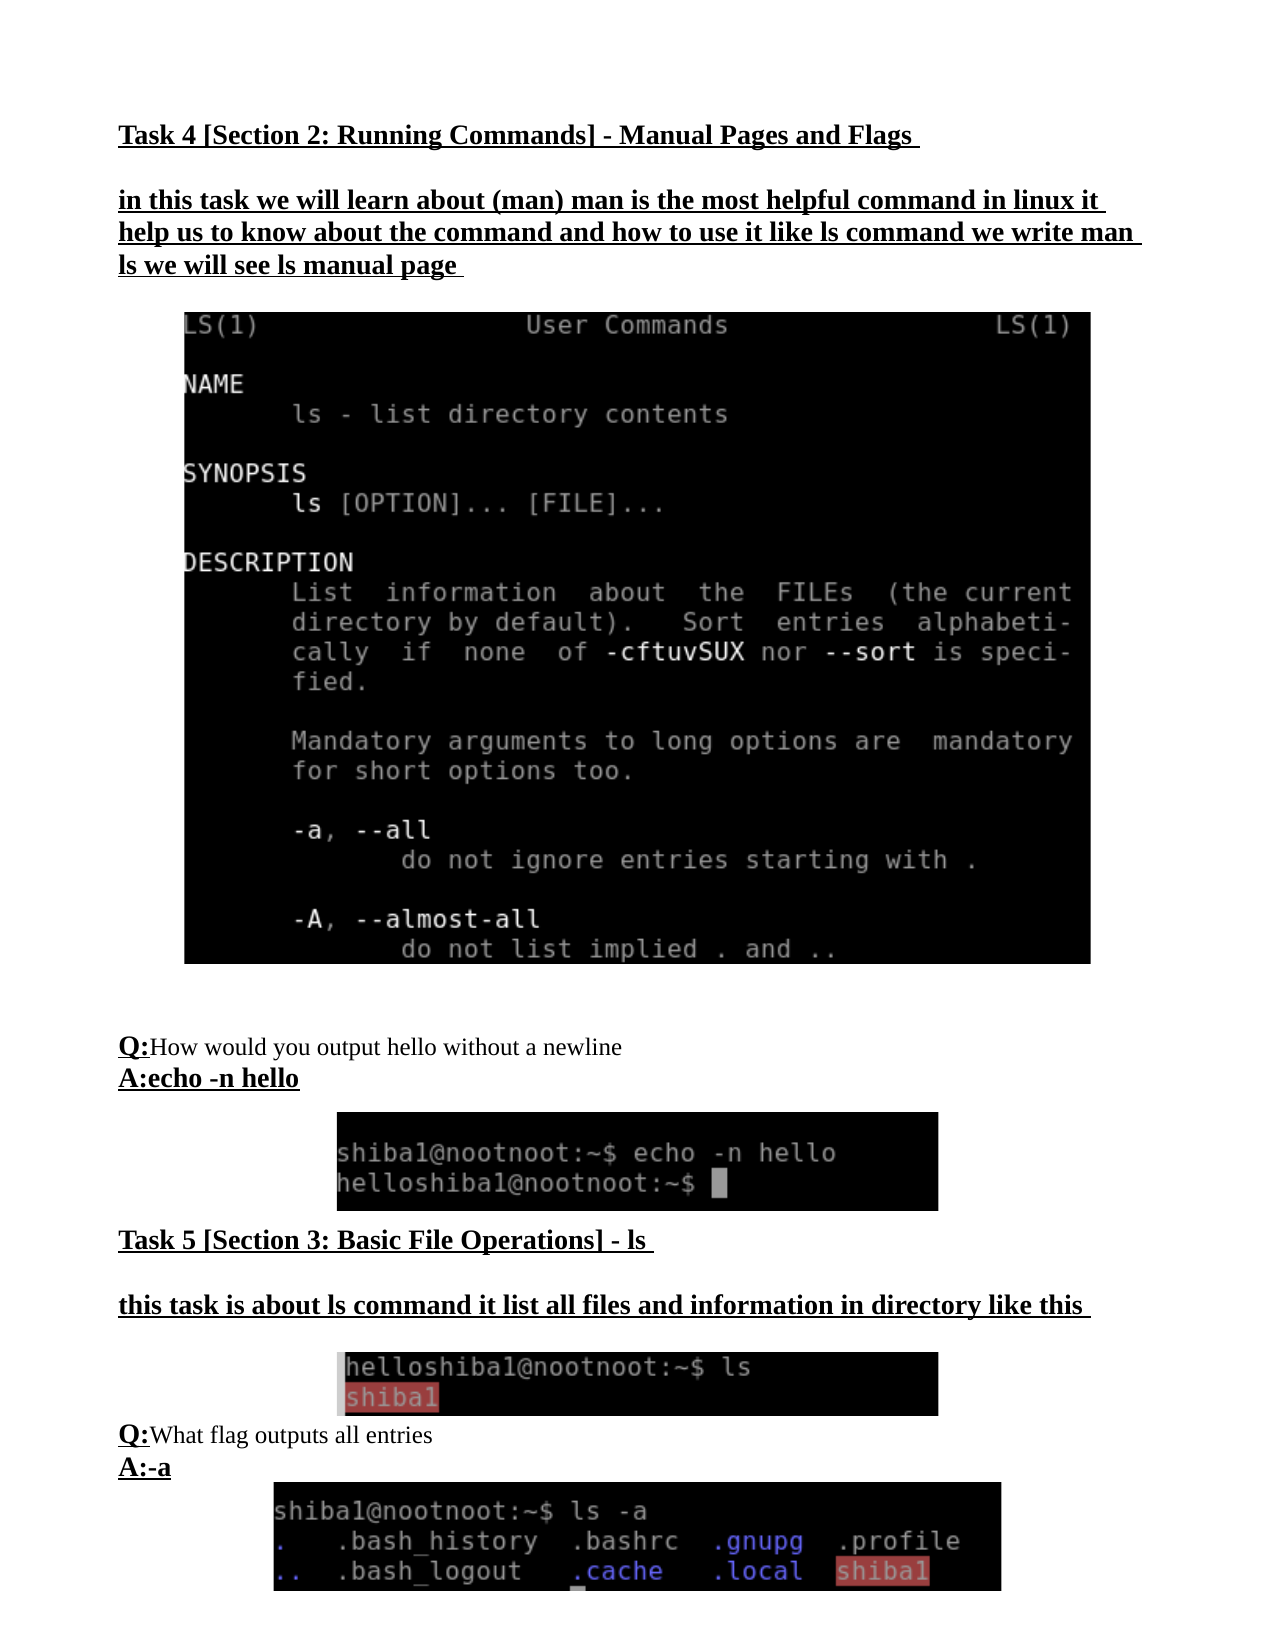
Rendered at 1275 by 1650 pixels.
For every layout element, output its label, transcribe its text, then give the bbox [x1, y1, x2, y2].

text A:echo -n hello [118, 1061, 1157, 1094]
picture [184, 312, 1091, 964]
picture [336, 1352, 939, 1416]
text Task 5 [Section 3: Basic File Operations] - ls [118, 1223, 1157, 1256]
text Q:How would you output hello without a newline [118, 1029, 1157, 1061]
text A:-a [118, 1450, 1157, 1482]
text Task 4 [Section 2: Running Commands] - Manual Pages and Flags [118, 118, 1157, 151]
picture [273, 1482, 1002, 1591]
picture [336, 1112, 939, 1211]
text this task is about ls command it list all files and information in directory like this [118, 1288, 1157, 1320]
text in this task we will learn about (man) man is the most helpful command in linux it help us to know about the command and how to use it like ls command we write man ls we will see ls manual page [118, 183, 1157, 280]
text Q:What flag outputs all entries [118, 1418, 1157, 1450]
